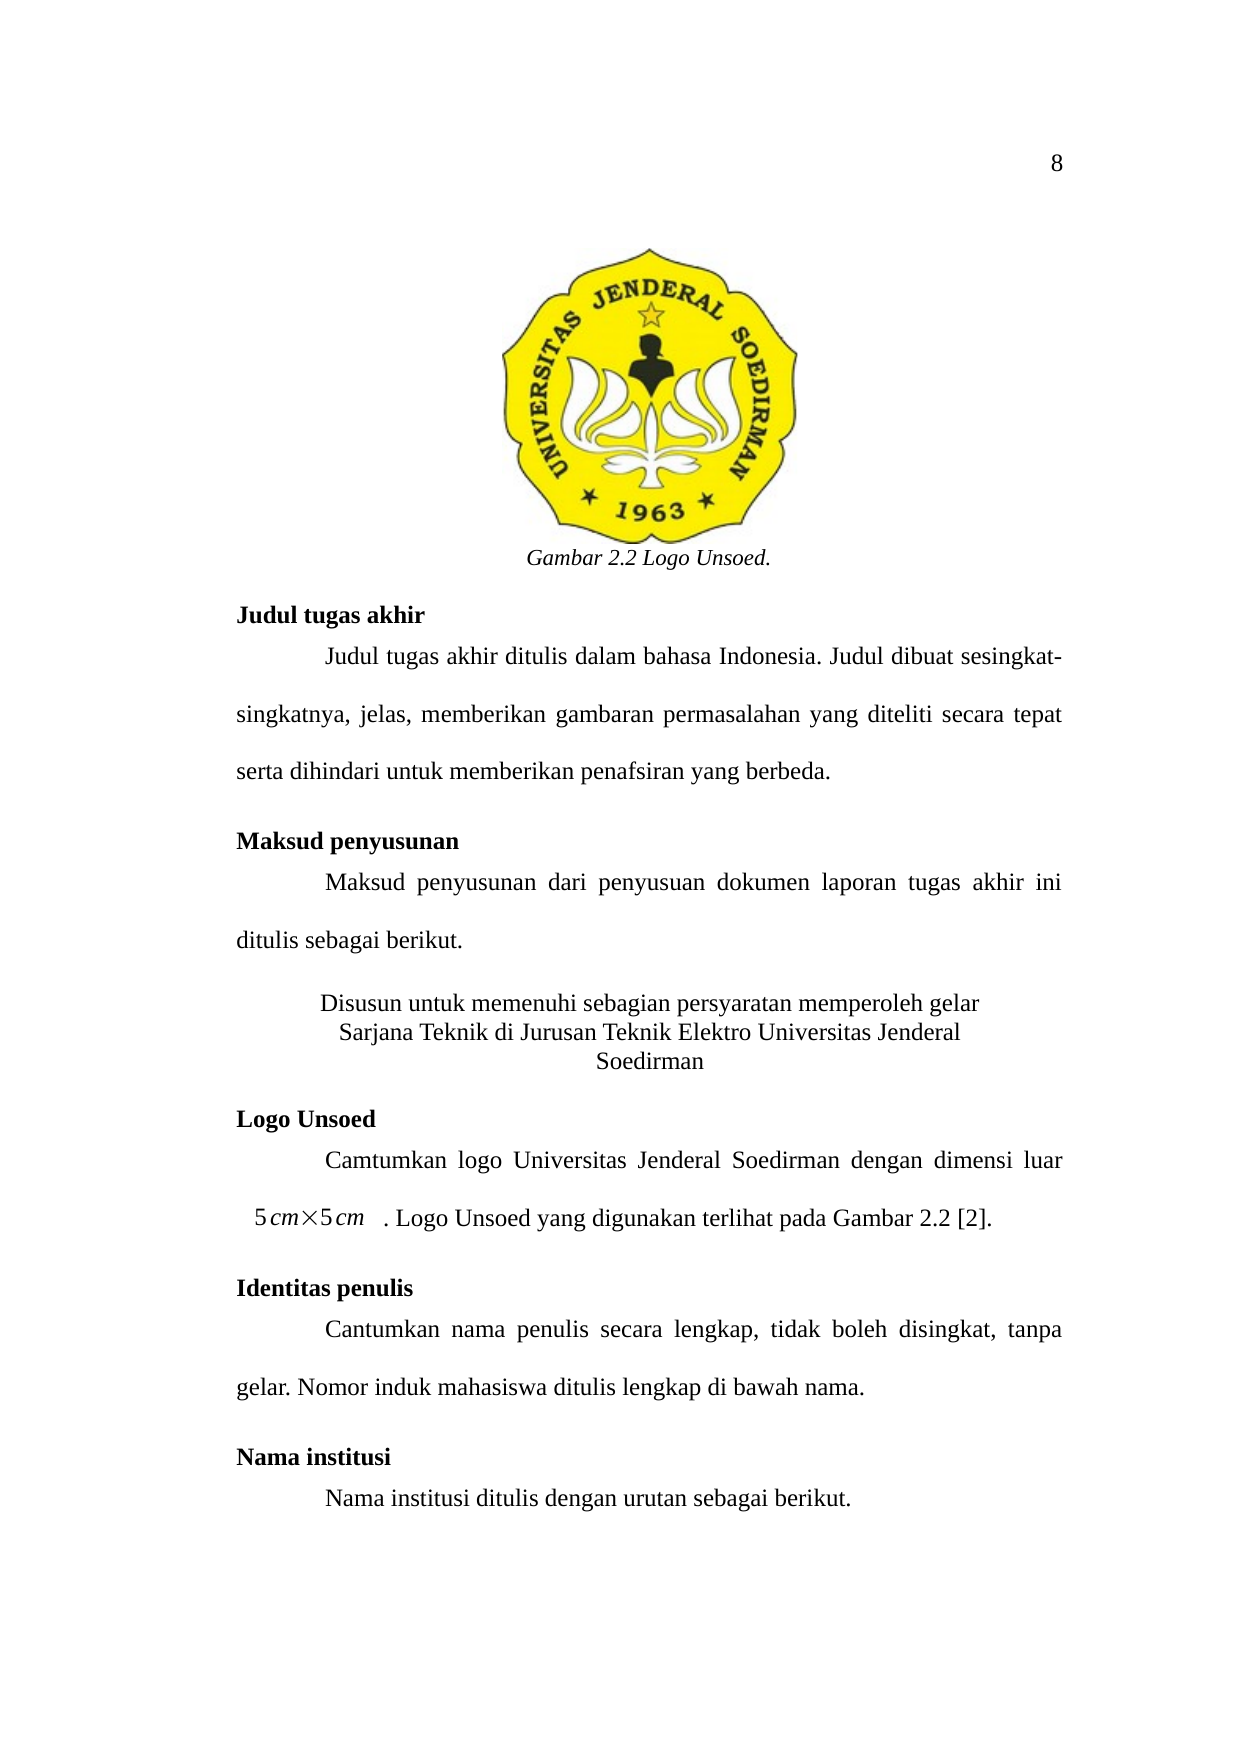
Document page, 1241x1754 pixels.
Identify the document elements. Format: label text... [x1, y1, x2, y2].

text Maksud penyusunan dari penyusuan dokumen laporan tugas akhir ini ditulis sebagai berikut. [236, 867, 1063, 954]
text Judul tugas akhir ditulis dalam bahasa Indonesia. Judul dibuat sesingkat-singkatnya, jelas, memberikan gambaran permasalahan yang diteliti secara tepat serta dihindari untuk memberikan penafsiran yang berbeda. [236, 641, 1063, 785]
text Nama institusi ditulis dengan urutan sebagai berikut. [236, 1483, 1063, 1512]
picture [502, 248, 798, 544]
subtitle Nama institusi [236, 1442, 1063, 1470]
subtitle Identitas penulis [236, 1273, 1063, 1302]
text Gambar 2.2 Logo Unsoed. [502, 544, 797, 570]
text Camtumkan logo Universitas Jenderal Soedirman dengan dimensi luar . Logo Unsoed yang digunakan terlihat pada Gambar 2.2 [2]. [236, 1145, 1063, 1232]
text Cantumkan nama penulis secara lengkap, tidak boleh disingkat, tanpa gelar. Nomor induk mahasiswa ditulis lengkap di bawah nama. [236, 1314, 1063, 1400]
subtitle Logo Unsoed [236, 1104, 1063, 1133]
subtitle Maksud penyusunan [236, 826, 1063, 855]
subtitle Judul tugas akhir [236, 600, 1063, 629]
text Disusun untuk memenuhi sebagian persyaratan memperoleh gelar Sarjana Teknik di Jurusan Teknik Elektro Universitas Jenderal Soedirman [295, 988, 1004, 1075]
